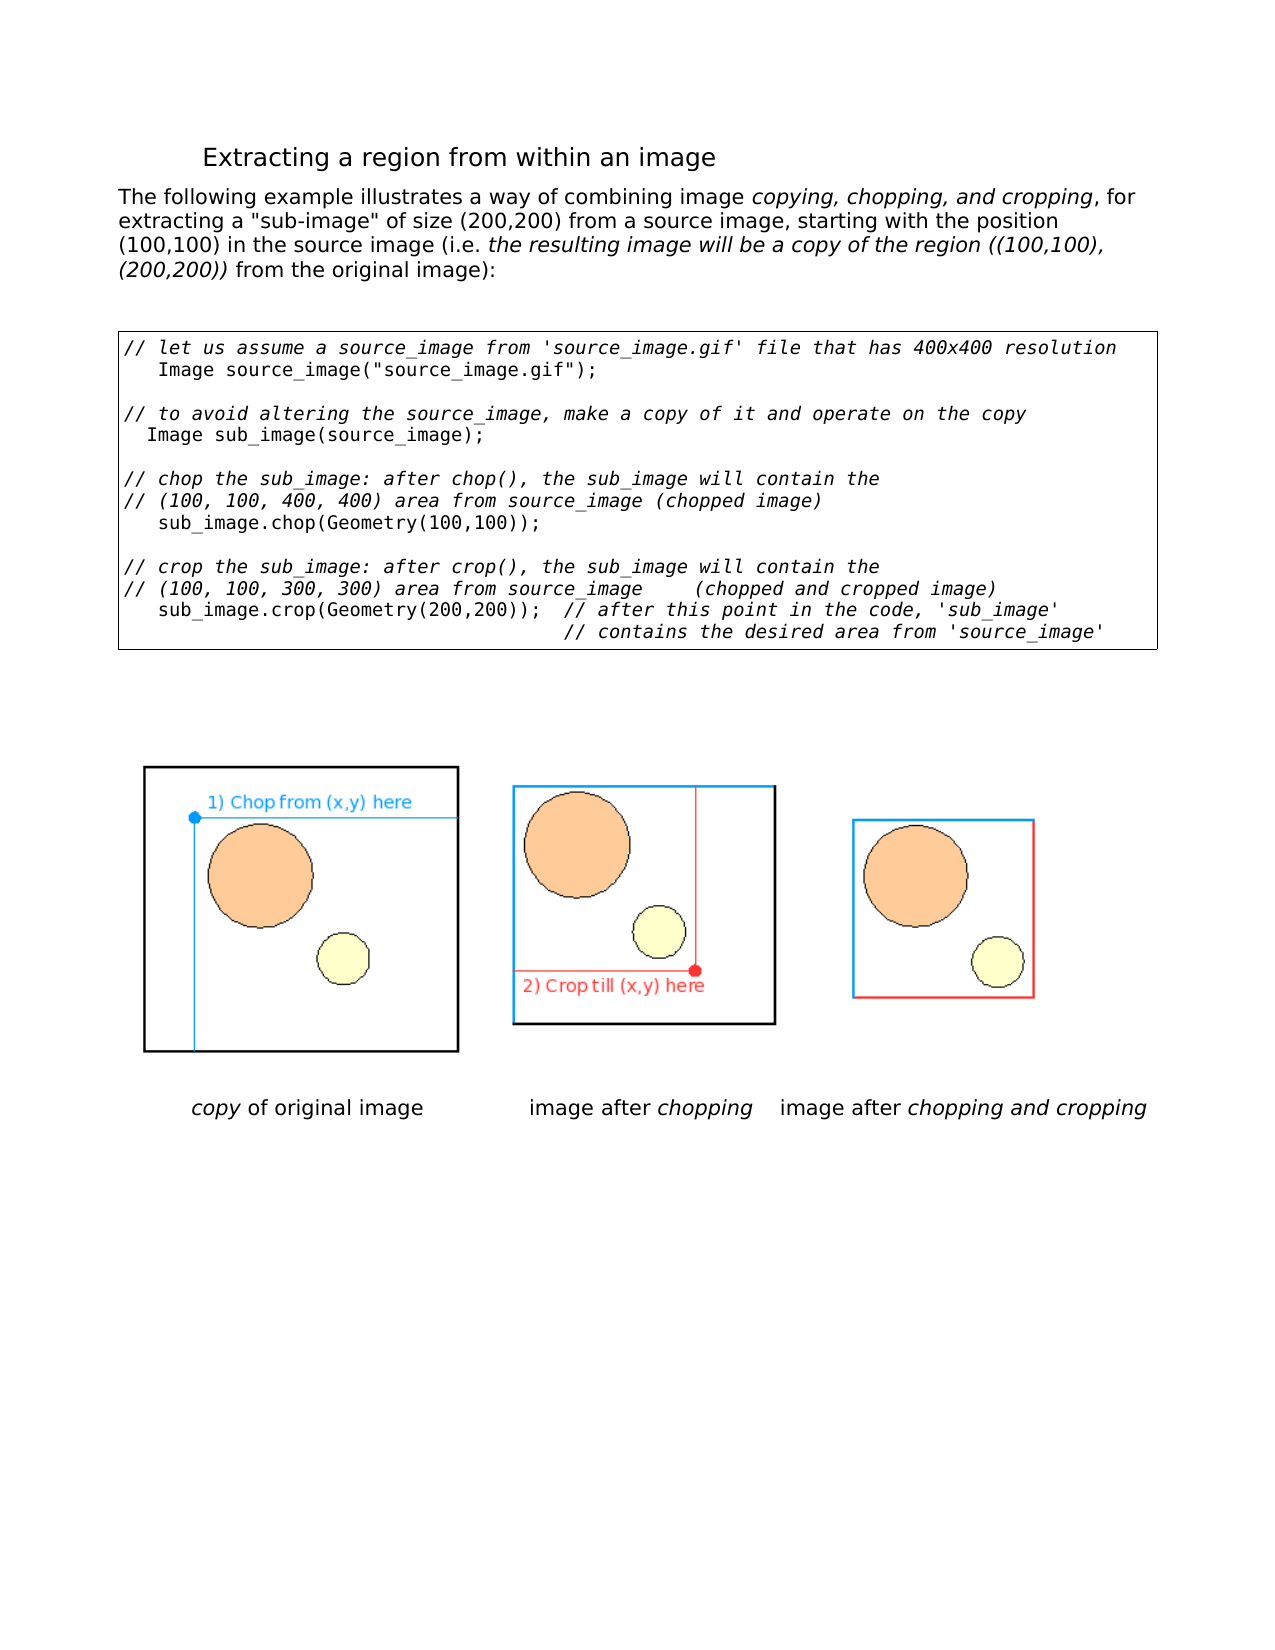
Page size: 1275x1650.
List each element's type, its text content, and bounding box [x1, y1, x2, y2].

text copy of original image image after chopping image after chopping and cropping [118, 1096, 1157, 1120]
picture [846, 814, 1040, 1005]
subtitle Extracting a region from within an image [118, 143, 1157, 172]
table_header // let us assume a source_image from 'source_image.gif' file that has 400x400 resolution Image source_image("source_image.gif"); // to avoid altering the source_image, make a copy of it and operate on the copy Image sub_image(source_image); // chop the sub_image: after chop(), the sub_image will contain the // (100, 100, 400, 400) area from source_image (chopped image) sub_image.chop(Geometry(100,100)); // crop the sub_image: after crop(), the sub_image will contain the // (100, 100, 300, 300) area from source_image (chopped and cropped image) sub_image.crop(Geometry(200,200)); // after this point in the code, 'sub_image' // contains the desired area from 'source_image' [119, 332, 1157, 649]
picture [137, 761, 467, 1059]
text The following example illustrates a way of combining image copying, chopping, and cropping, for extracting a "sub-image" of size (200,200) from a source image, starting with the position (100,100) in the source image (i.e. the resulting image will be a copy of the region ((100,100), (200,200)) from the original image): [118, 185, 1157, 282]
picture [505, 776, 784, 1033]
